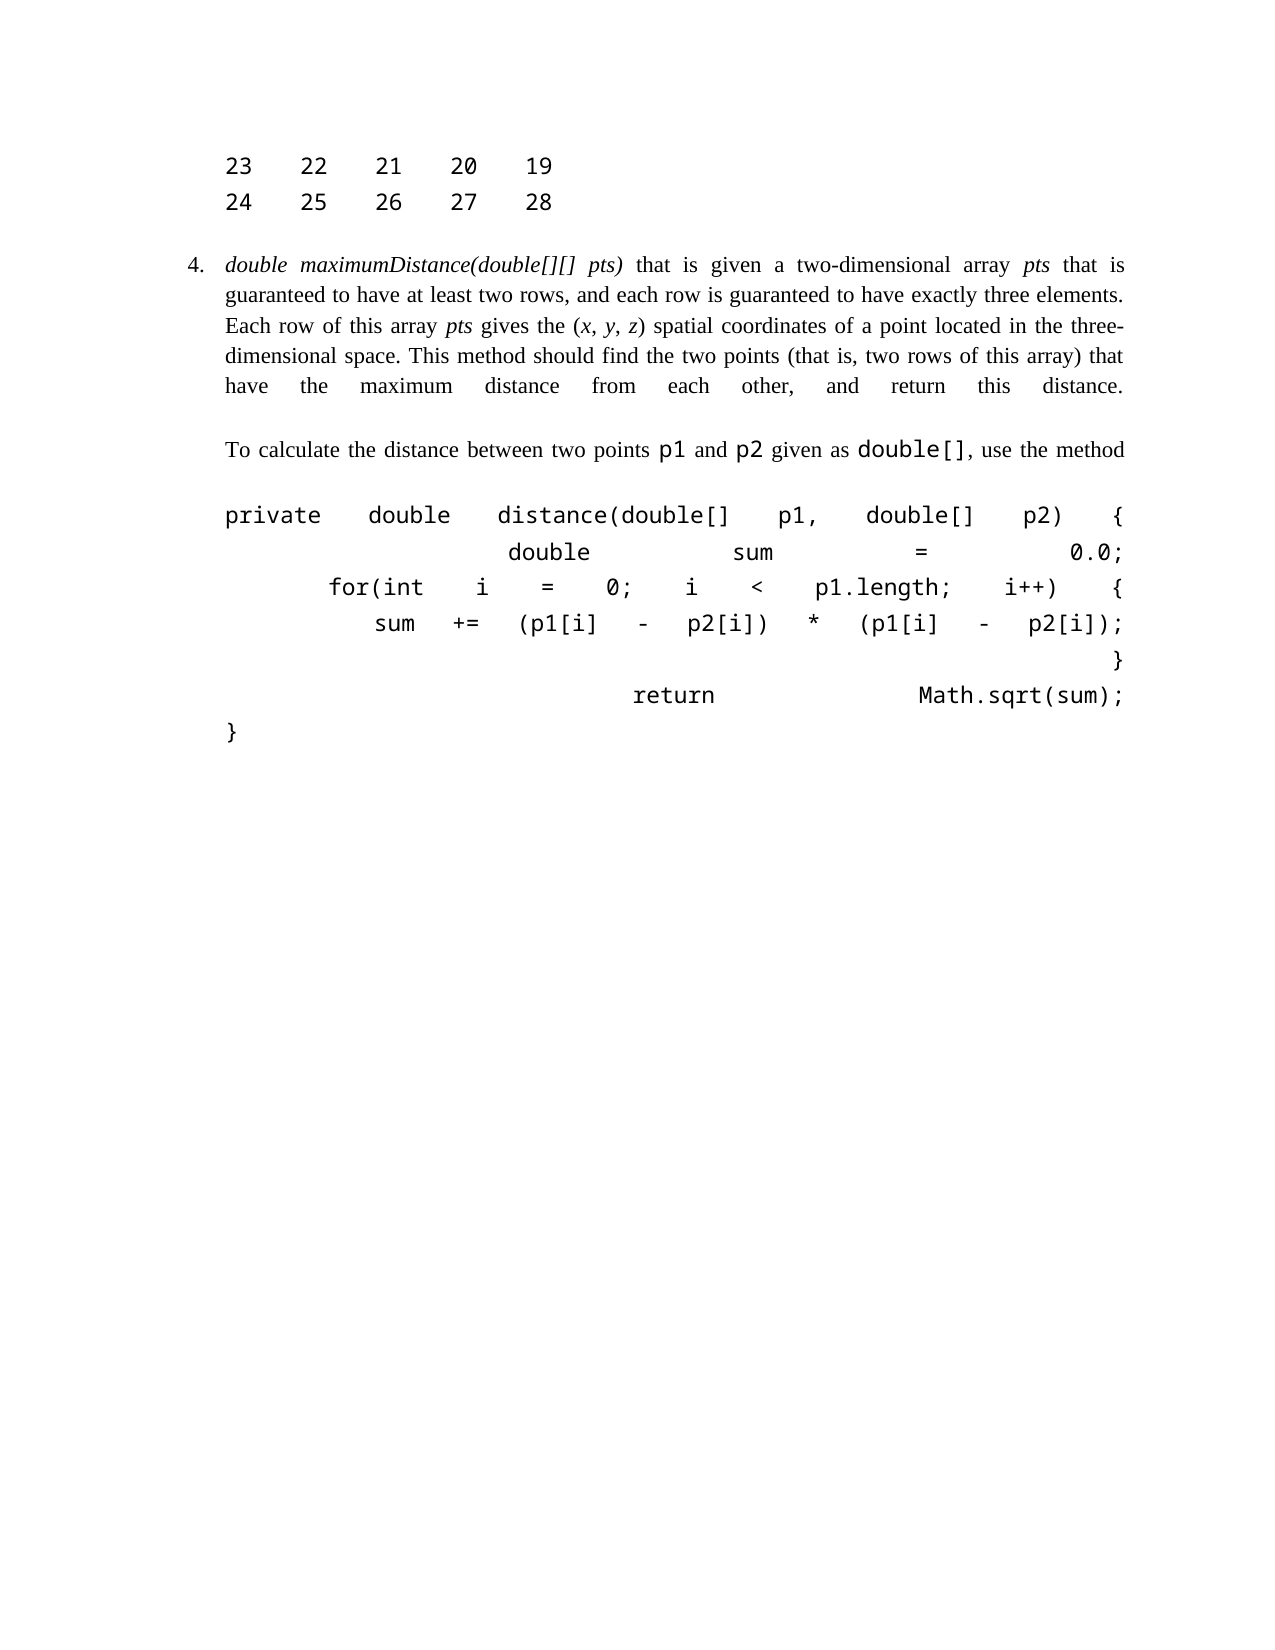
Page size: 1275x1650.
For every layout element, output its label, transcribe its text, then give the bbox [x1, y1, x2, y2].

list double maximumDistance(double[][] pts) that is given a two-dimensional array pts that is guaranteed to have at least two rows, and each row is guaranteed to have exactly three elements. Each row of this array pts gives the (x, y, z) spatial coordinates of a point located in the three-dimensional space. This method should find the two points (that is, two rows of this array) that have the maximum distance from each other, and return this distance. To calculate the distance between two points p1 and p2 given as double[], use the method private double distance(double[] p1, double[] p2) { double sum = 0.0; for(int i = 0; i < p1.length; i++) { sum += (p1[i] - p2[i]) * (p1[i] - p2[i]); } return Math.sqrt(sum); } [187, 251, 1125, 746]
list 23 22 21 20 19 24 25 26 27 28 [187, 150, 1125, 247]
